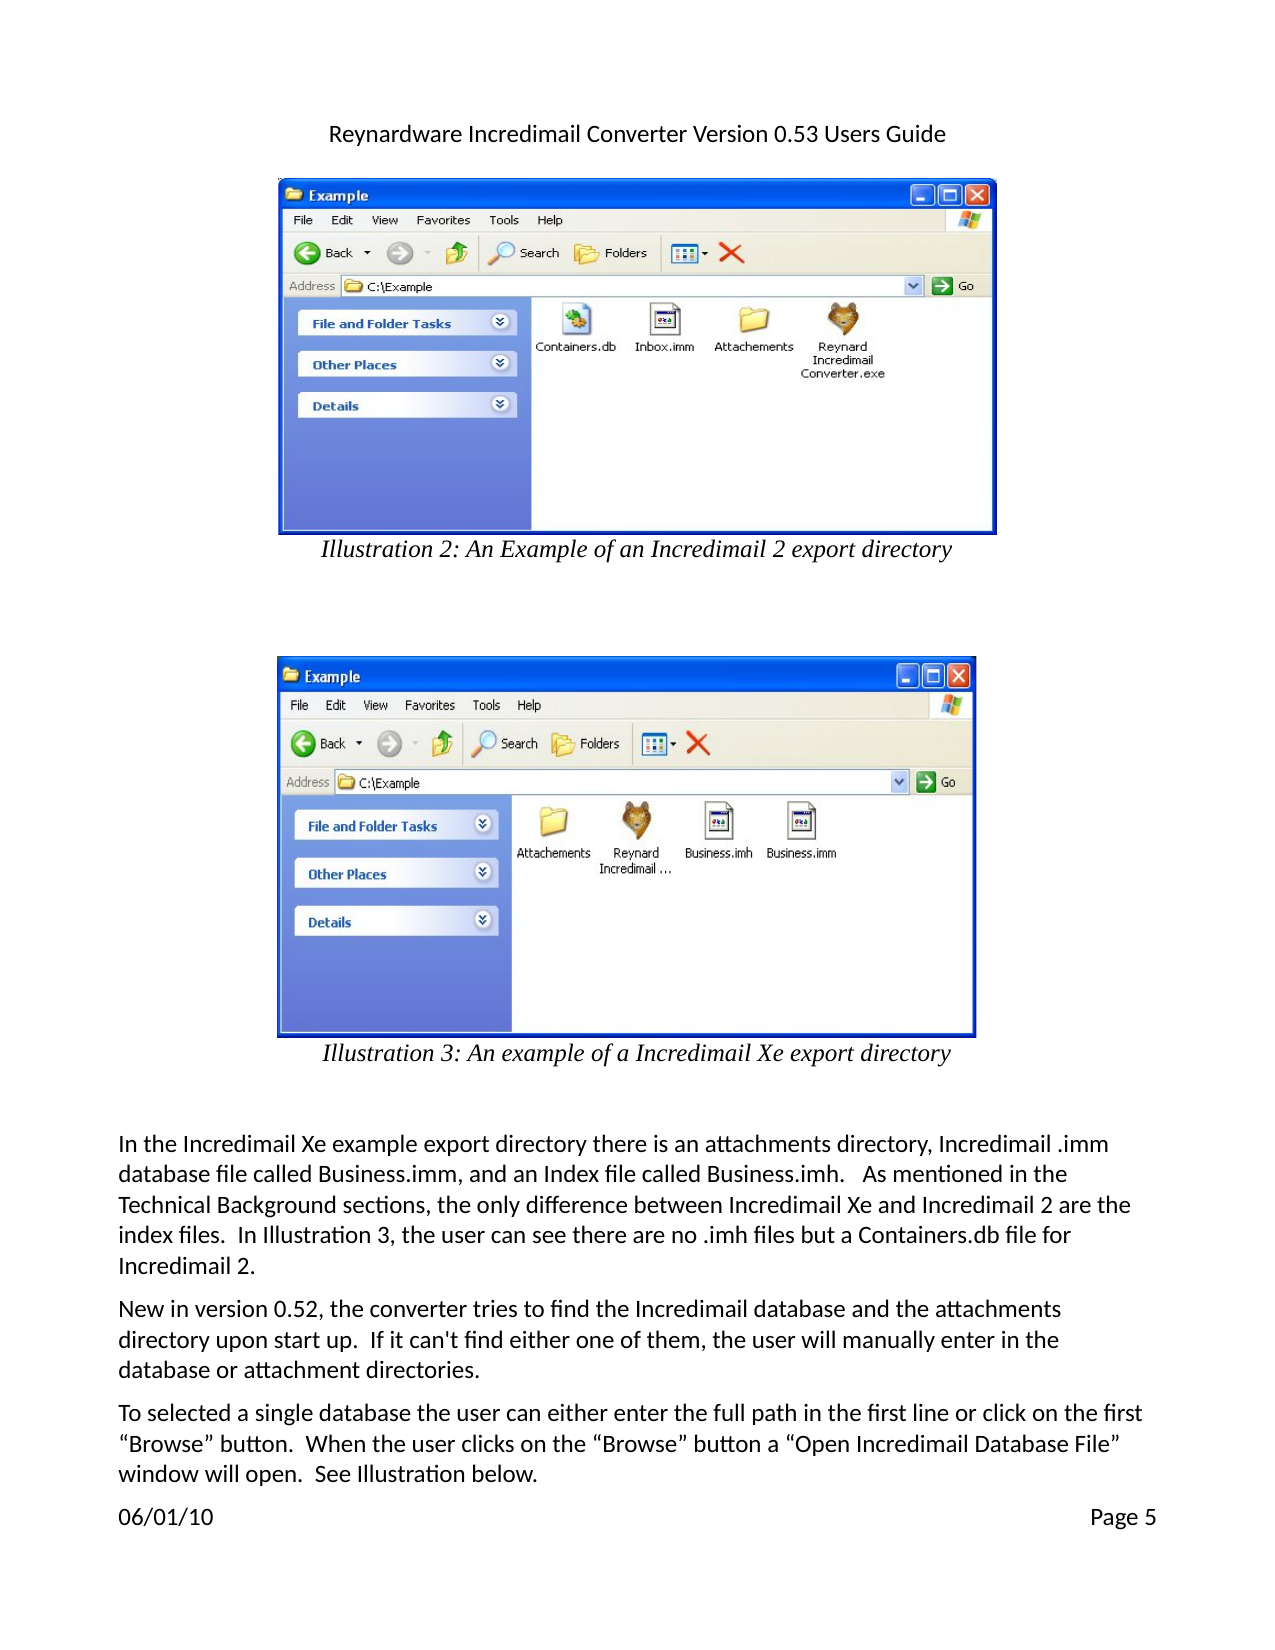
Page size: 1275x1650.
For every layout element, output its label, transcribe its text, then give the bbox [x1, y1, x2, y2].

picture [277, 656, 977, 1038]
text In the Incredimail Xe example export directory there is an attachments directory, Incredimail .imm database file called Business.imm, and an Index file called Business.imh. As mentioned in the Technical Background sections, the only difference between Incredimail Xe and Incredimail 2 are the index files. In Illustration 3, the user can see there are no .imh files but a Containers.db file for Incredimail 2. [118, 1128, 1157, 1281]
text New in version 0.52, the converter tries to find the Incredimail database and the attachments directory upon start up. If it can't find either one of them, the user will manually enter in the database or attachment directories. [118, 1293, 1157, 1385]
text Illustration 3: An example of a Incredimail Xe export directory [277, 669, 998, 1066]
picture [278, 178, 997, 535]
text Illustration 2: An Example of an Incredimail 2 export directory [278, 535, 997, 563]
text To selected a single database the user can either enter the full path in the first line or click on the first “Browse” button. When the user clicks on the “Browse” button a “Open Incredimail Database File” window will open. See Illustration below. [118, 1397, 1157, 1489]
